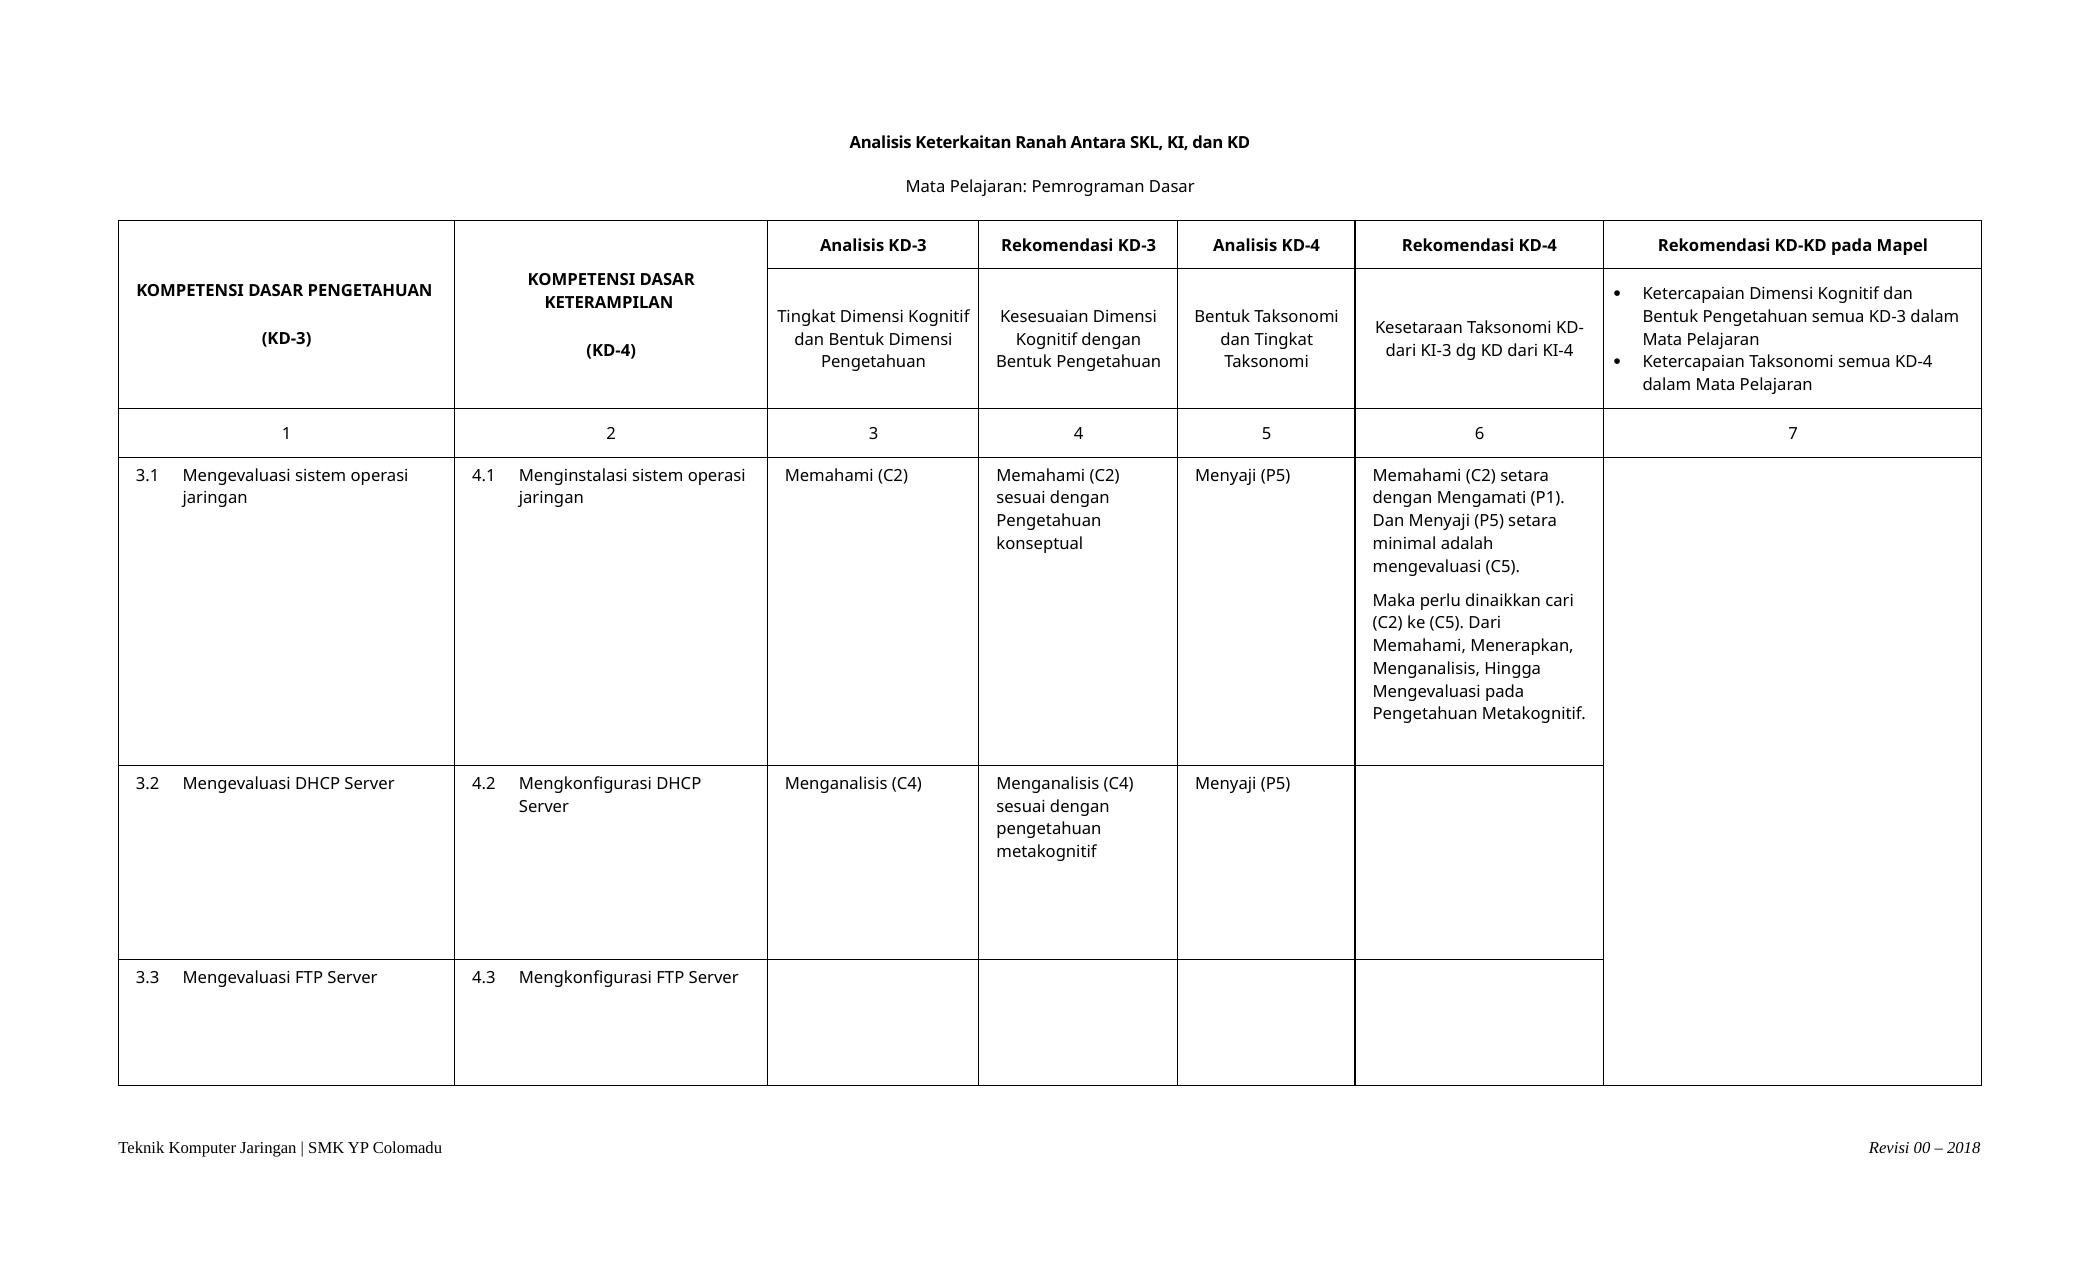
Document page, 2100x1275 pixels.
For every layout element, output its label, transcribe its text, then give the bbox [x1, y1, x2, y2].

table_header 3.3 [130, 960, 177, 994]
table_header [1367, 960, 1592, 994]
table_cell [979, 766, 1177, 959]
table_header Mengevaluasi FTP Server [177, 960, 443, 994]
table_cell Bentuk Taksonomi dan Tingkat Taksonomi [1178, 269, 1354, 408]
table_header Analisis KD-3 [768, 221, 978, 268]
table_cell [455, 458, 767, 765]
table_header 4.2 [466, 766, 513, 823]
table_cell 7 [1604, 409, 1981, 457]
table_cell [1356, 960, 1603, 1085]
table_cell [768, 458, 978, 765]
table_header Rekomendasi KD-3 [979, 221, 1177, 268]
text Analisis Keterkaitan Ranah Antara SKL, KI, dan KD [118, 131, 1982, 153]
table_header [779, 960, 967, 994]
table_header Mengkonfigurasi DHCP Server [513, 766, 756, 823]
table_header 3.1 [130, 458, 177, 514]
table_cell 1 [119, 409, 454, 457]
table_header Mengkonfigurasi FTP Server [513, 960, 756, 994]
table_cell Ketercapaian Dimensi Kognitif dan Bentuk Pengetahuan semua KD-3 dalam Mata Pelajaran Ketercapaian Taksonomi semua KD-4 dalam Mata Pelajaran [1604, 269, 1981, 408]
table_cell [979, 458, 1177, 765]
table_header Mengevaluasi sistem operasi jaringan [177, 458, 443, 514]
table_cell Kesesuaian Dimensi Kognitif dengan Bentuk Pengetahuan [979, 269, 1177, 408]
table_cell 5 [1178, 409, 1354, 457]
table_cell [1178, 766, 1354, 959]
table_cell [768, 960, 978, 1085]
table_cell [1604, 458, 1981, 1085]
table_header Menyaji (P5) [1189, 458, 1344, 492]
table_cell 2 [455, 409, 767, 457]
table_header Memahami (C2) [779, 458, 967, 492]
table_cell [455, 960, 767, 1085]
table_header [991, 960, 1166, 994]
text Mata Pelajaran: Pemrograman Dasar [118, 174, 1982, 197]
table_header [1189, 960, 1344, 994]
table_cell Kesetaraan Taksonomi KD-dari KI-3 dg KD dari KI-4 [1356, 269, 1603, 408]
table_header KOMPETENSI DASAR PENGETAHUAN (KD-3) [119, 221, 454, 408]
table_cell [1356, 766, 1603, 959]
table_cell [1178, 458, 1354, 765]
table_cell [119, 458, 454, 765]
table_header Rekomendasi KD-4 [1356, 221, 1603, 268]
table_cell 4 [979, 409, 1177, 457]
table_header Memahami (C2) sesuai dengan Pengetahuan konseptual [991, 458, 1166, 560]
table_cell 6 [1356, 409, 1603, 457]
table_cell [1367, 730, 1592, 764]
table_header Menyaji (P5) [1189, 766, 1344, 800]
table_cell [1356, 458, 1603, 765]
table_cell 3 [768, 409, 978, 457]
table_header KOMPETENSI DASAR KETERAMPILAN (KD-4) [455, 221, 767, 408]
table_header [1367, 766, 1592, 800]
table_cell Maka perlu dinaikkan cari (C2) ke (C5). Dari Memahami, Menerapkan, Menganalisis, Hingga Mengevaluasi pada Pengetahuan Metakognitif. [1367, 583, 1592, 730]
table_cell [119, 766, 454, 959]
table_header Menginstalasi sistem operasi jaringan [513, 458, 756, 532]
table_cell [979, 960, 1177, 1085]
table_header Rekomendasi KD-KD pada Mapel [1604, 221, 1981, 268]
table_header Menganalisis (C4) [779, 766, 967, 800]
table_cell [455, 766, 767, 959]
table_header Mengevaluasi DHCP Server [177, 766, 443, 800]
table_header Analisis KD-4 [1178, 221, 1354, 268]
table_header Menganalisis (C4) sesuai dengan pengetahuan metakognitif [991, 766, 1166, 868]
table_header Memahami (C2) setara dengan Mengamati (P1). Dan Menyaji (P5) setara minimal adalah mengevaluasi (C5). [1367, 458, 1592, 583]
table_cell [768, 766, 978, 959]
table_header 3.2 [130, 766, 177, 800]
table_cell Tingkat Dimensi Kognitif dan Bentuk Dimensi Pengetahuan [768, 269, 978, 408]
table_header 4.3 [466, 960, 513, 994]
table_cell [119, 960, 454, 1085]
table_header 4.1 [466, 458, 513, 532]
table_cell [1178, 960, 1354, 1085]
